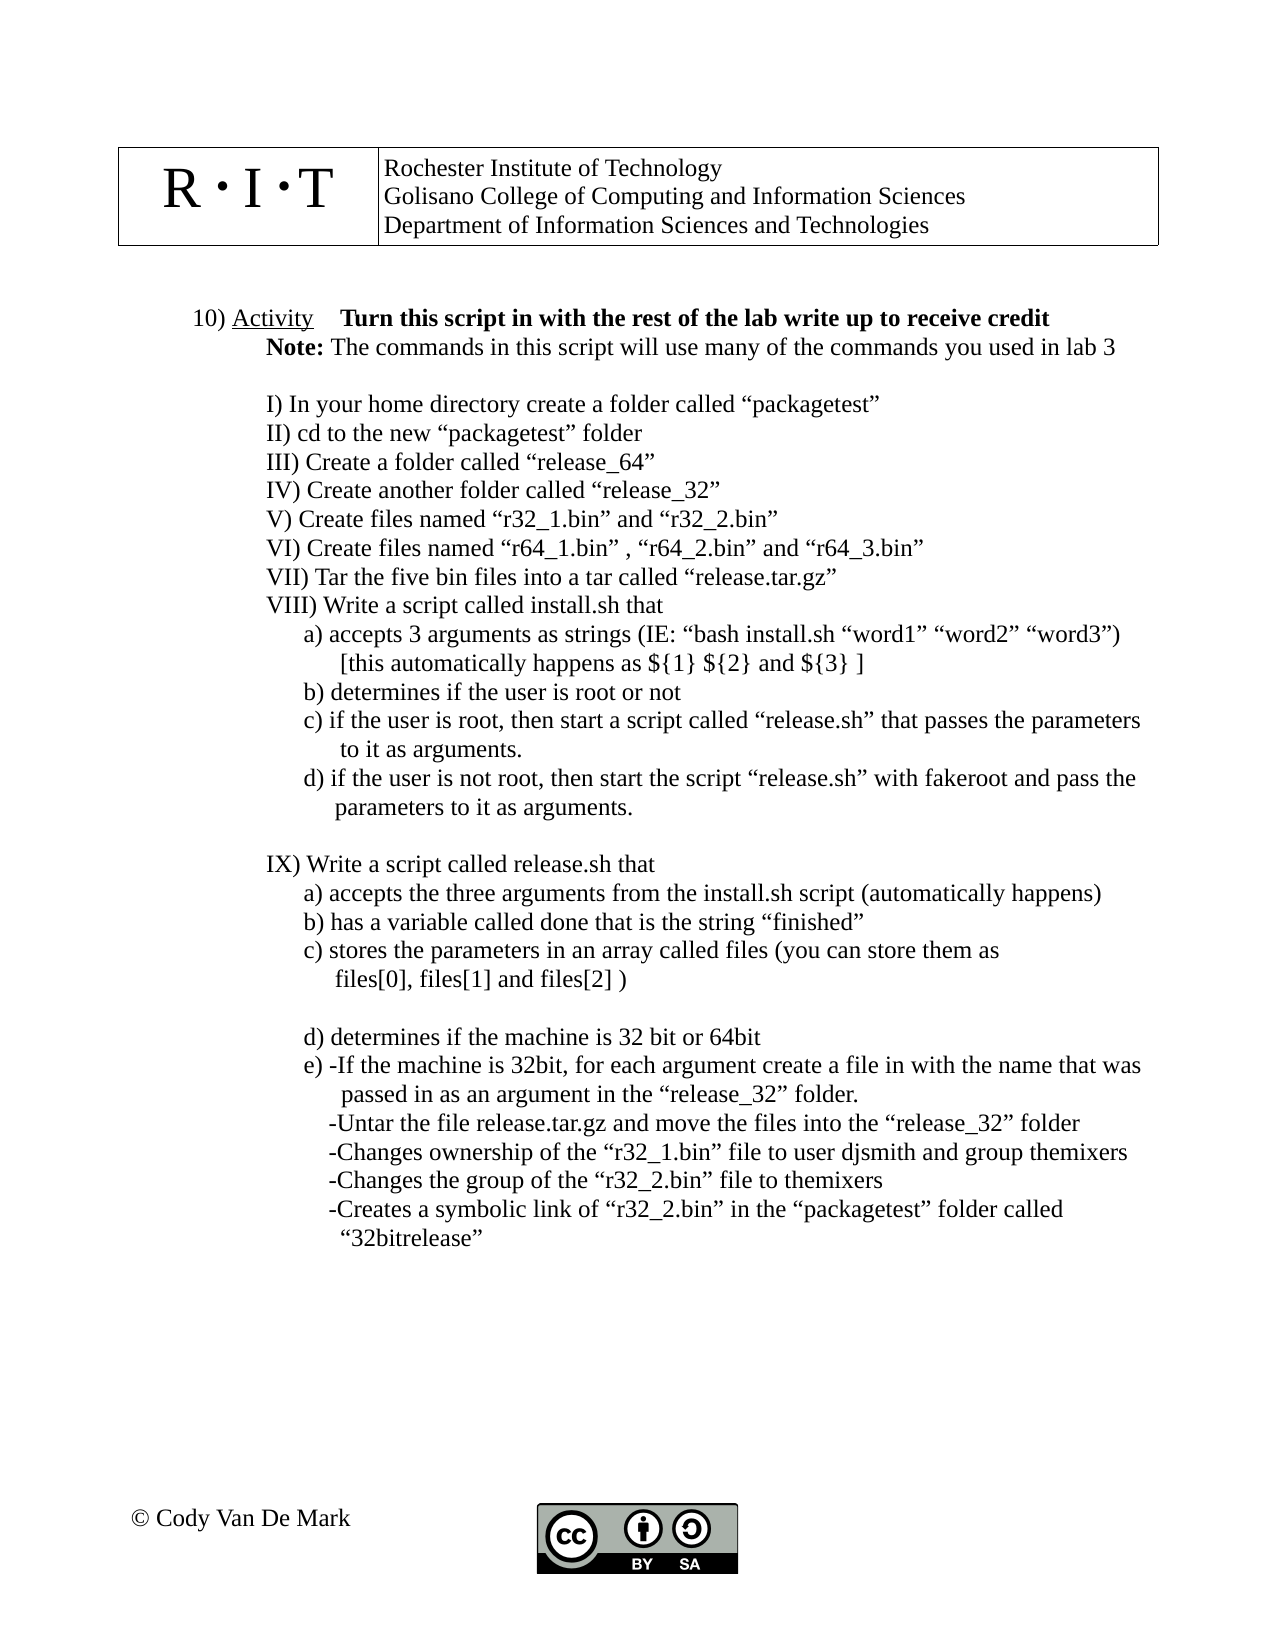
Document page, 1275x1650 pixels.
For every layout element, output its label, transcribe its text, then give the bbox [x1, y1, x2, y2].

picture [536, 1503, 739, 1574]
text 10) Activity Turn this script in with the rest of the lab write up to receive credit Note: The commands in this script will use many of the commands you used in lab 3 I) In your home directory create a folder called “packagetest” II) cd to the new “packagetest” folder III) Create a folder called “release_64” IV) Create another folder called “release_32” V) Create files named “r32_1.bin” and “r32_2.bin” VI) Create files named “r64_1.bin” , “r64_2.bin” and “r64_3.bin” VII) Tar the five bin files into a tar called “release.tar.gz” VIII) Write a script called install.sh that a) accepts 3 arguments as strings (IE: “bash install.sh “word1” “word2” “word3”) [this automatically happens as ${1} ${2} and ${3} ] b) determines if the user is root or not c) if the user is root, then start a script called “release.sh” that passes the parameters to it as arguments. d) if the user is not root, then start the script “release.sh” with fakeroot and pass the parameters to it as arguments. IX) Write a script called release.sh that a) accepts the three arguments from the install.sh script (automatically happens) b) has a variable called done that is the string “finished” c) stores the parameters in an array called files (you can store them as files[0], files[1] and files[2] ) [118, 303, 1157, 993]
text d) determines if the machine is 32 bit or 64bit e) -If the machine is 32bit, for each argument create a file in with the name that was passed in as an argument in the “release_32” folder. -Untar the file release.tar.gz and move the files into the “release_32” folder -Changes ownership of the “r32_1.bin” file to user djsmith and group themixers -Changes the group of the “r32_2.bin” file to themixers -Creates a symbolic link of “r32_2.bin” in the “packagetest” folder called “32bitrelease” [118, 993, 1157, 1309]
